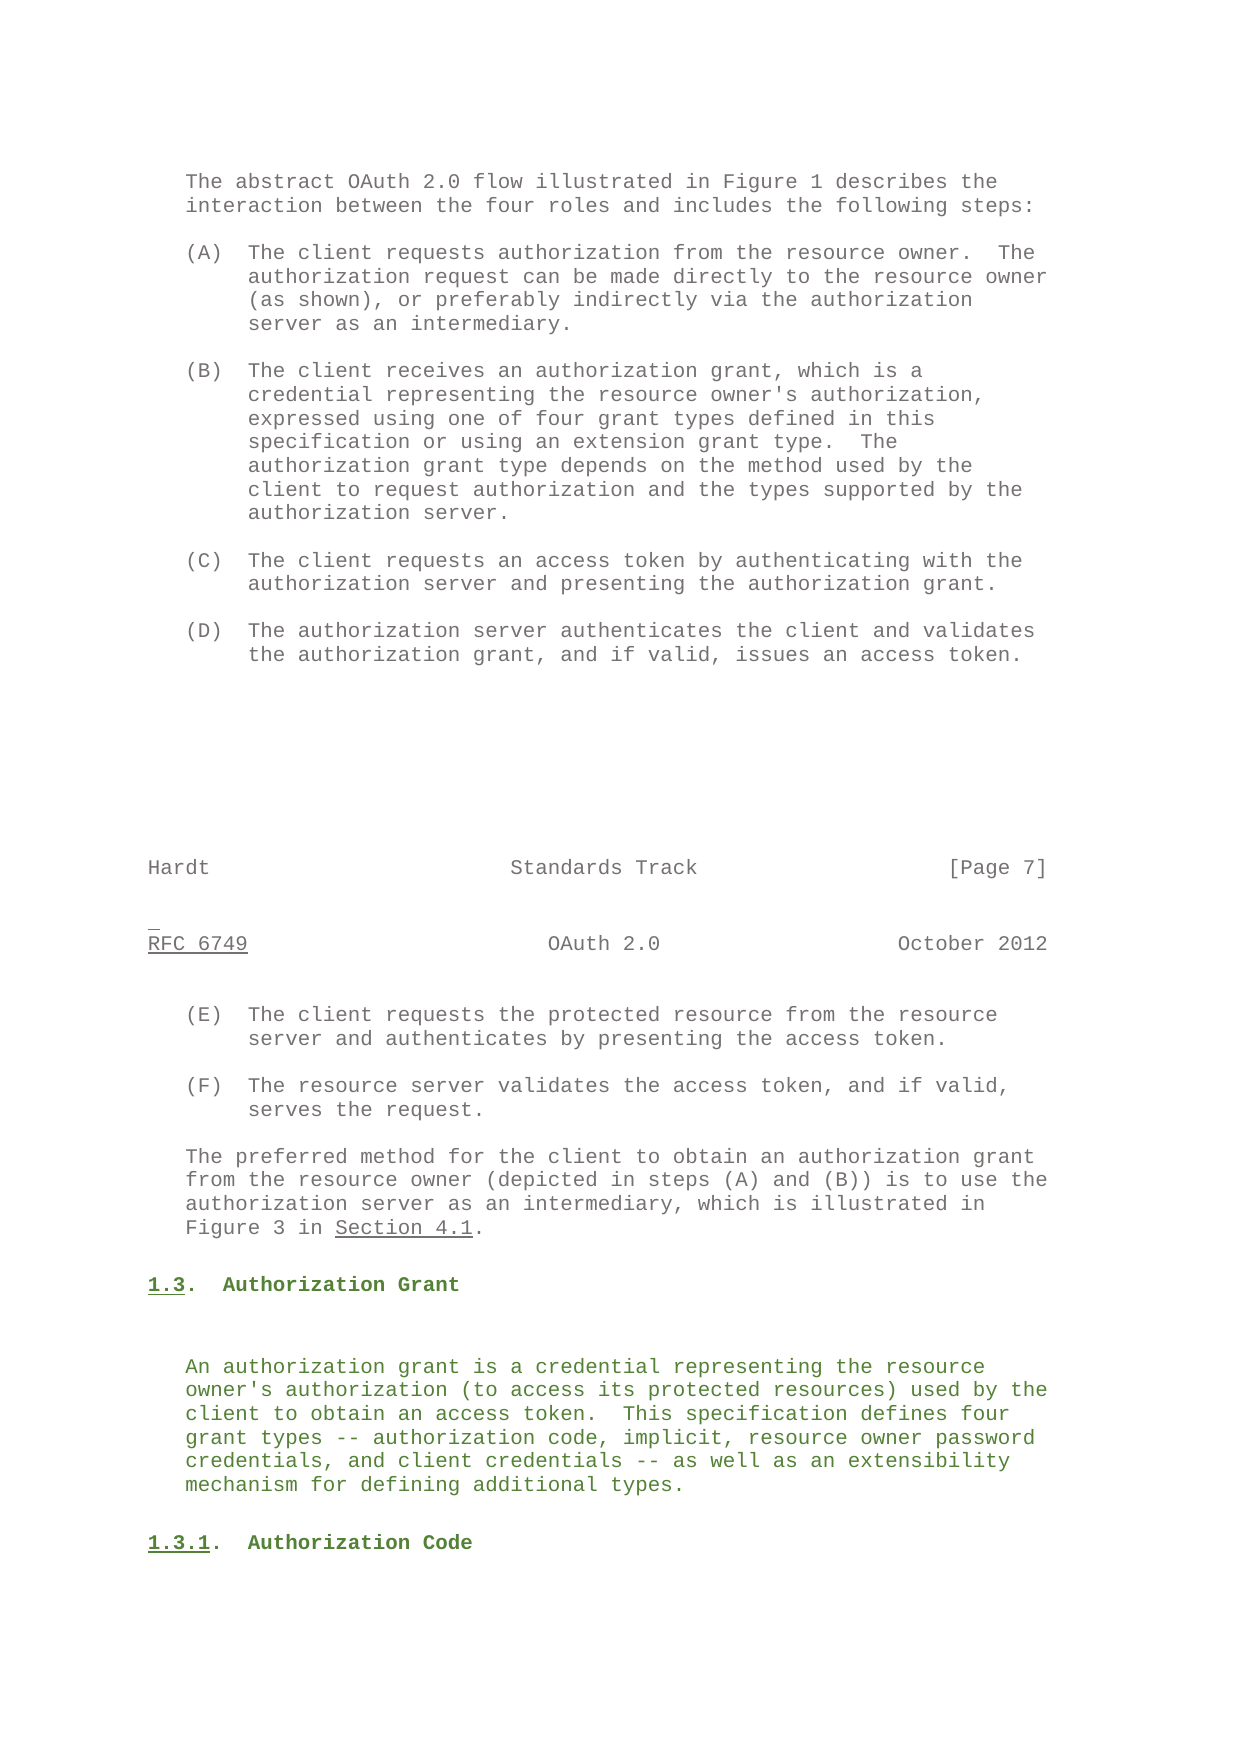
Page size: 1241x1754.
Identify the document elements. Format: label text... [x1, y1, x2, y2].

text credential representing the resource owner's authorization, [148, 384, 1093, 408]
text (B) The client receives an authorization grant, which is a [148, 360, 1093, 384]
text 1.3. Authorization Grant [148, 1274, 1093, 1298]
text (F) The resource server validates the access token, and if valid, [148, 1075, 1093, 1098]
text client to obtain an access token. This specification defines four [148, 1403, 1093, 1427]
text (as shown), or preferably indirectly via the authorization [148, 289, 1093, 313]
text authorization grant type depends on the method used by the [148, 455, 1093, 479]
text Figure 3 in Section 4.1. [148, 1217, 1093, 1240]
text server as an intermediary. [148, 313, 1093, 337]
text (C) The client requests an access token by authenticating with the [148, 549, 1093, 573]
text Hardt Standards Track [Page 7] [148, 857, 1093, 881]
text from the resource owner (depicted in steps (A) and (B)) is to use the [148, 1169, 1093, 1193]
text (A) The client requests authorization from the resource owner. The [148, 242, 1093, 266]
text The abstract OAuth 2.0 flow illustrated in Figure 1 describes the [148, 171, 1093, 195]
text authorization server and presenting the authorization grant. [148, 573, 1093, 597]
text (D) The authorization server authenticates the client and validates [148, 621, 1093, 644]
text 1.3.1. Authorization Code [148, 1532, 1093, 1555]
text the authorization grant, and if valid, issues an access token. [148, 644, 1093, 668]
text authorization request can be made directly to the resource owner [148, 266, 1093, 289]
text expressed using one of four grant types defined in this [148, 408, 1093, 431]
text RFC 6749 OAuth 2.0 October 2012 [148, 933, 1093, 957]
text authorization server as an intermediary, which is illustrated in [148, 1193, 1093, 1217]
text serves the request. [148, 1098, 1093, 1122]
text specification or using an extension grant type. The [148, 431, 1093, 455]
text authorization server. [148, 502, 1093, 526]
text owner's authorization (to access its protected resources) used by the [148, 1379, 1093, 1403]
text The preferred method for the client to obtain an authorization grant [148, 1146, 1093, 1169]
text mechanism for defining additional types. [148, 1474, 1093, 1498]
text interaction between the four roles and includes the following steps: [148, 195, 1093, 218]
text client to request authorization and the types supported by the [148, 479, 1093, 502]
text grant types -- authorization code, implicit, resource owner password [148, 1427, 1093, 1450]
text credentials, and client credentials -- as well as an extensibility [148, 1450, 1093, 1474]
text An authorization grant is a credential representing the resource [148, 1356, 1093, 1379]
text (E) The client requests the protected resource from the resource [148, 1004, 1093, 1028]
text server and authenticates by presenting the access token. [148, 1028, 1093, 1051]
